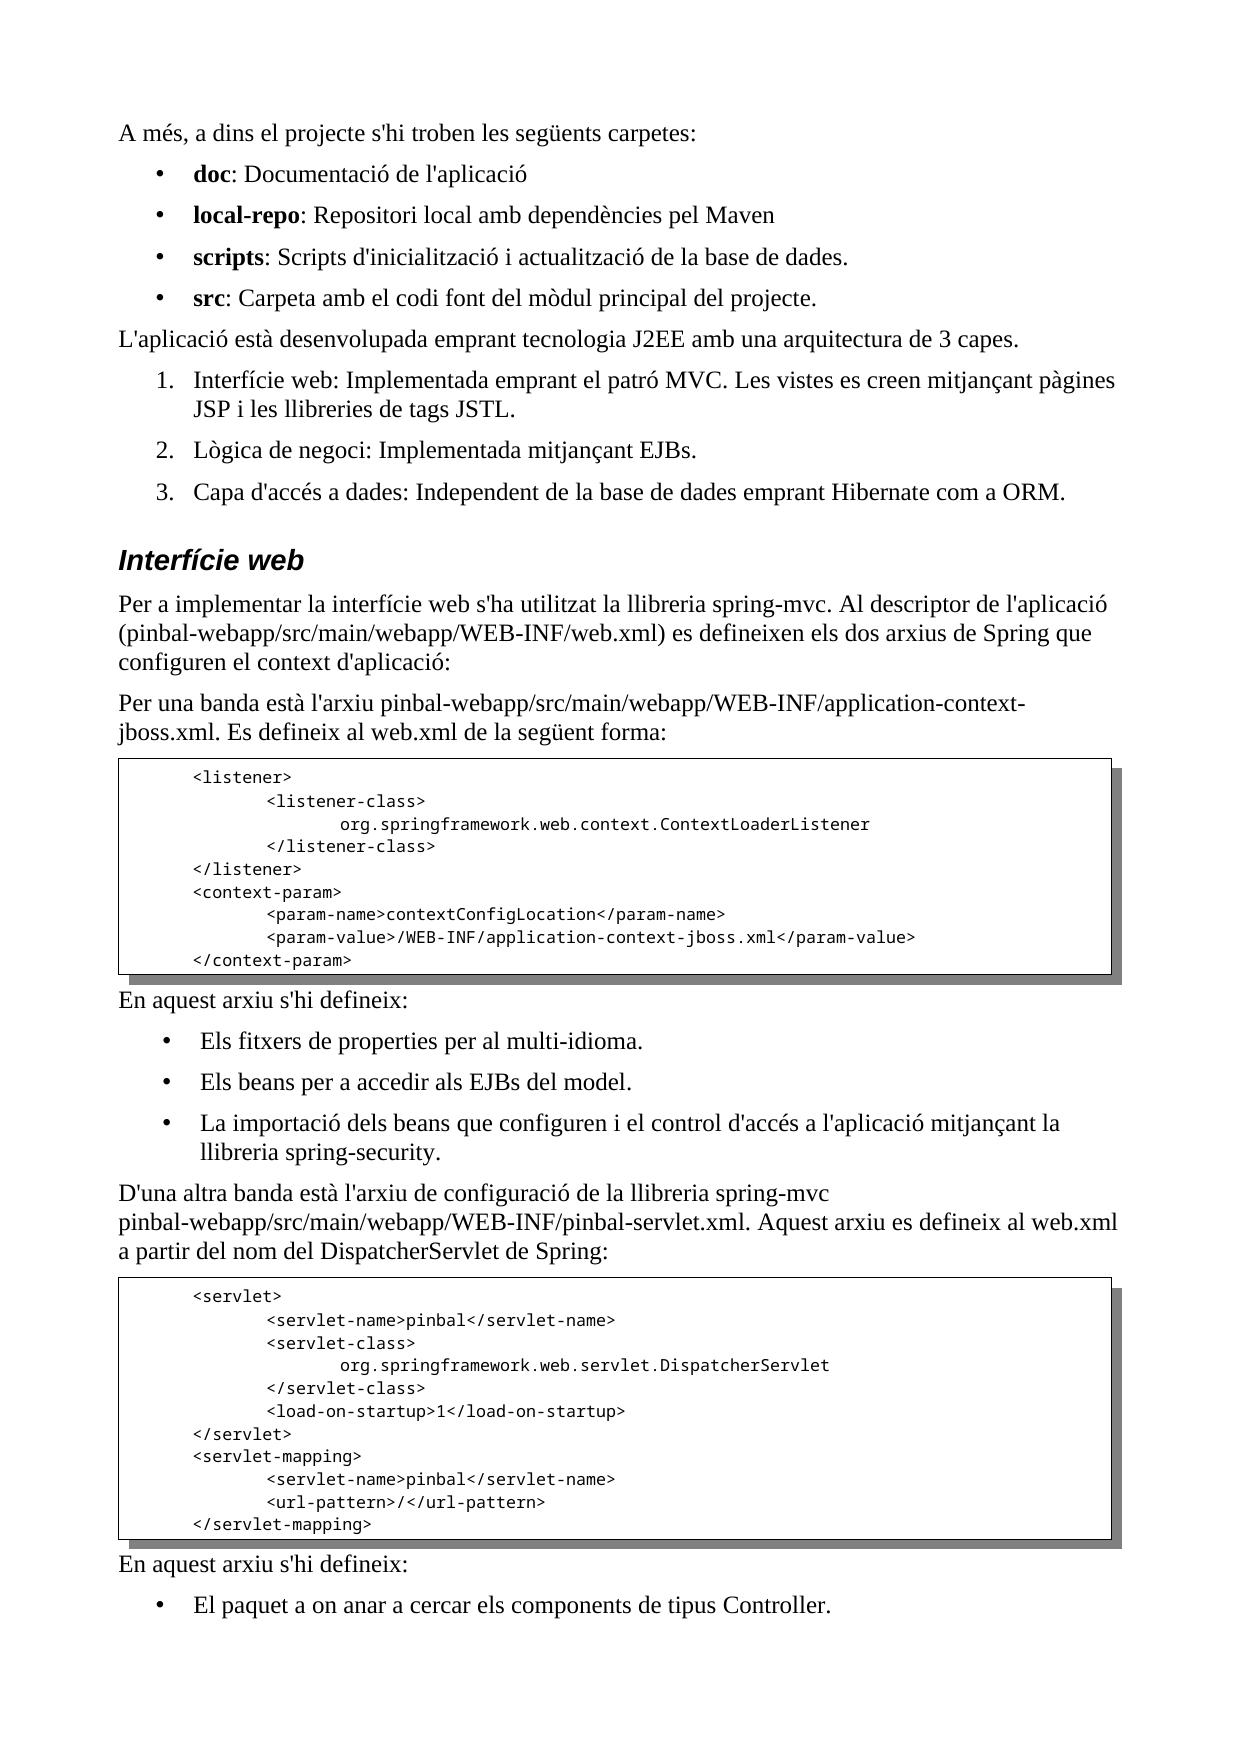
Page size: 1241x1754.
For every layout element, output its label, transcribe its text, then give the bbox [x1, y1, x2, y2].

text <load-on-startup>1</load-on-startup> [119, 1396, 1111, 1419]
text D'una altra banda està l'arxiu de configuració de la llibreria spring-mvc pinbal-webapp/src/main/webapp/WEB-INF/pinbal-servlet.xml. Aquest arxiu es defineix al web.xml a partir del nom del DispatcherServlet de Spring: [118, 1178, 1122, 1265]
text org.springframework.web.servlet.DispatcherServlet [119, 1351, 1111, 1374]
list local-repo: Repositori local amb dependències pel Maven [156, 201, 1122, 229]
list scripts: Scripts d'inicialització i actualització de la base de dades. [156, 242, 1122, 271]
text <servlet> [119, 1278, 1111, 1306]
list doc: Documentació de l'aplicació [156, 159, 1122, 188]
text </servlet-mapping> [119, 1510, 1111, 1539]
text Per una banda està l'arxiu pinbal-webapp/src/main/webapp/WEB-INF/application-context-jboss.xml. Es defineix al web.xml de la següent forma: [118, 688, 1122, 745]
text Per a implementar la interfície web s'ha utilitzat la llibreria spring-mvc. Al descriptor de l'aplicació (pinbal-webapp/src/main/webapp/WEB-INF/web.xml) es defineixen els dos arxius de Spring que configuren el context d'aplicació: [118, 589, 1122, 675]
list Els fitxers de properties per al multi-idioma. [162, 1026, 1122, 1055]
text <param-value>/WEB-INF/application-context-jboss.xml</param-value> [119, 923, 1111, 945]
list Interfície web: Implementada emprant el patró MVC. Les vistes es creen mitjançant pàgines JSP i les llibreries de tags JSTL. [156, 366, 1122, 423]
text </servlet> [119, 1419, 1111, 1442]
text En aquest arxiu s'hi defineix: [118, 1549, 1122, 1578]
text </context-param> [119, 945, 1111, 974]
text <servlet-name>pinbal</servlet-name> [119, 1464, 1111, 1487]
text <listener> [119, 759, 1111, 786]
text </listener-class> [119, 832, 1111, 854]
text <servlet-class> [119, 1328, 1111, 1351]
list src: Carpeta amb el codi font del mòdul principal del projecte. [156, 283, 1122, 312]
text <param-name>contextConfigLocation</param-name> [119, 900, 1111, 923]
list Els beans per a accedir als EJBs del model. [162, 1067, 1122, 1096]
text </listener> [119, 854, 1111, 877]
list La importació dels beans que configuren i el control d'accés a l'aplicació mitjançant la llibreria spring-security. [162, 1108, 1122, 1166]
text </servlet-class> [119, 1374, 1111, 1396]
text A més, a dins el projecte s'hi troben les següents carpetes: [118, 118, 1122, 147]
list Capa d'accés a dades: Independent de la base de dades emprant Hibernate com a ORM. [156, 477, 1122, 506]
list El paquet a on anar a cercar els components de tipus Controller. [156, 1591, 1122, 1619]
text org.springframework.web.context.ContextLoaderListener [119, 809, 1111, 832]
text En aquest arxiu s'hi defineix: [118, 985, 1122, 1013]
list Lògica de negoci: Implementada mitjançant EJBs. [156, 436, 1122, 464]
text <servlet-mapping> [119, 1442, 1111, 1464]
text L'aplicació està desenvolupada emprant tecnologia J2EE amb una arquitectura de 3 capes. [118, 324, 1122, 353]
text <context-param> [119, 877, 1111, 900]
text <servlet-name>pinbal</servlet-name> [119, 1306, 1111, 1328]
text <url-pattern>/</url-pattern> [119, 1487, 1111, 1510]
subtitle Interfície web [118, 543, 1122, 577]
text <listener-class> [119, 786, 1111, 809]
